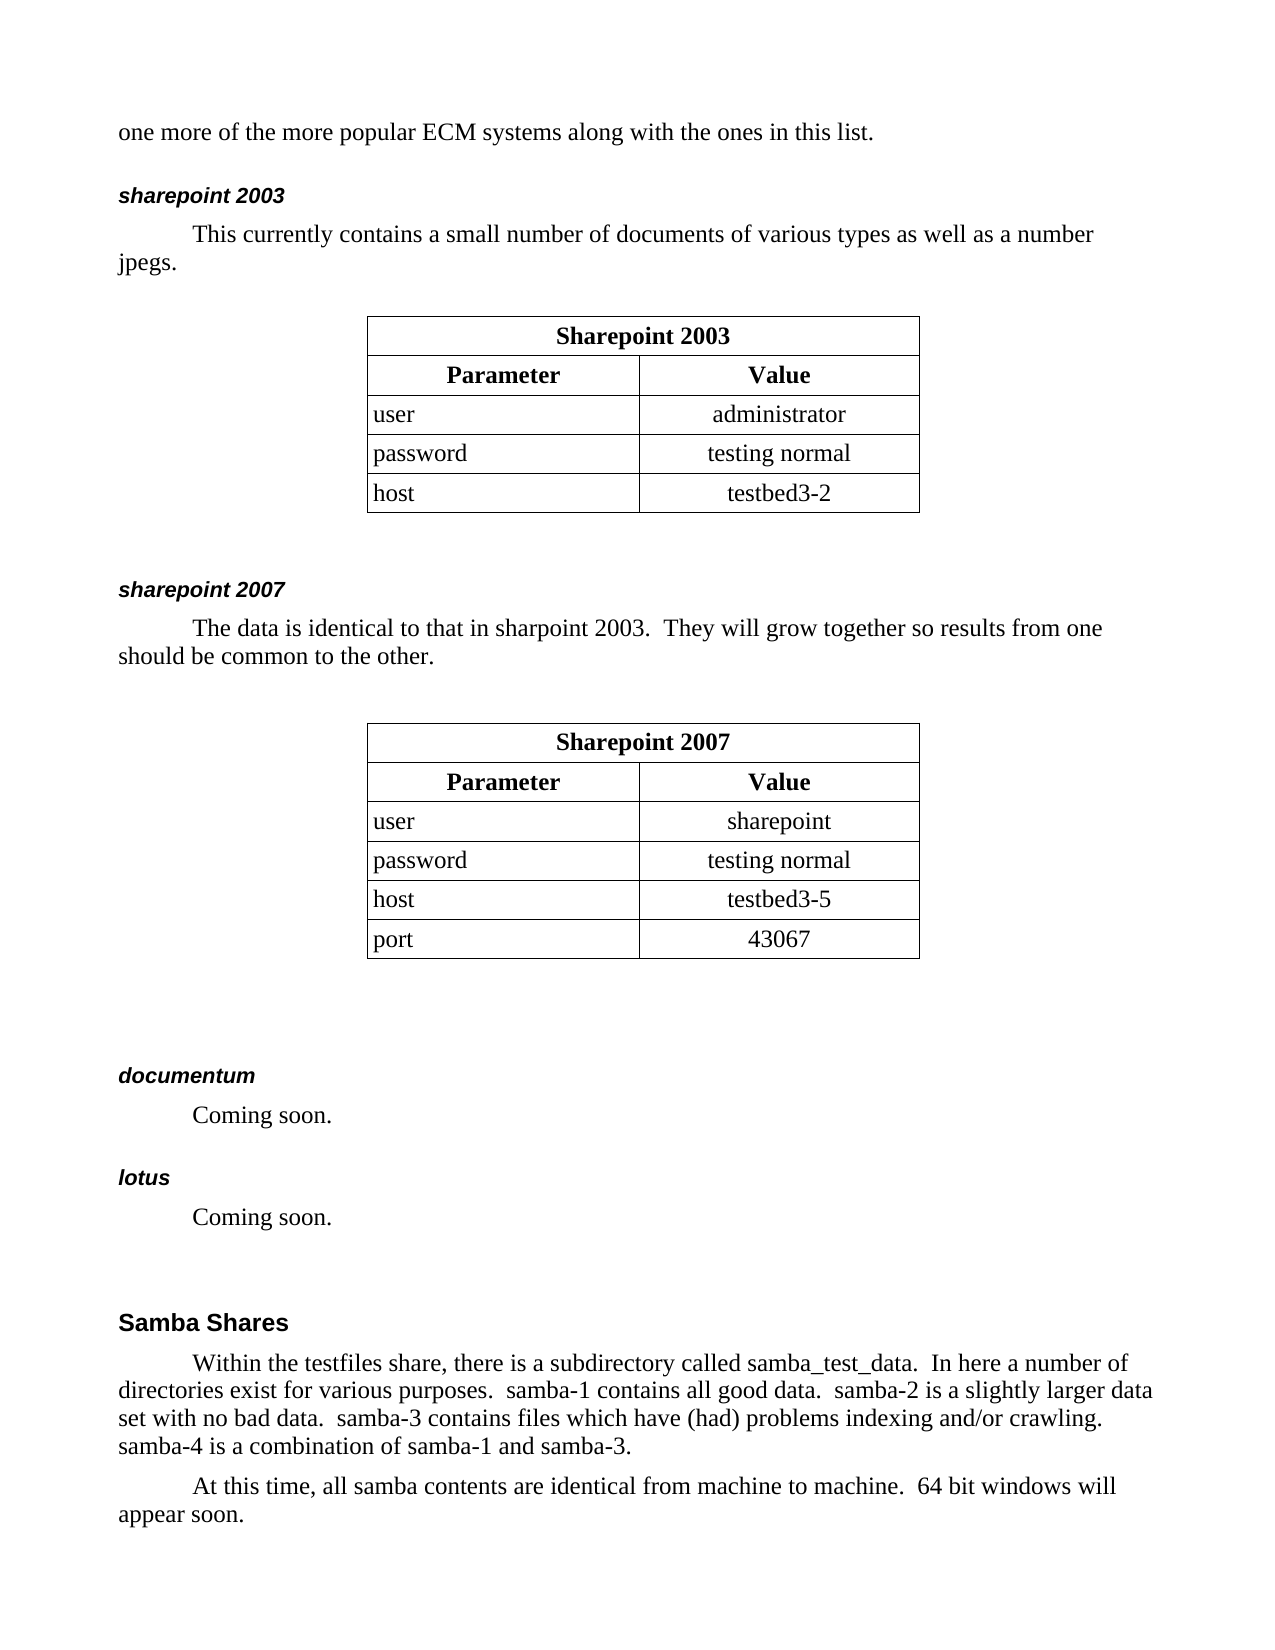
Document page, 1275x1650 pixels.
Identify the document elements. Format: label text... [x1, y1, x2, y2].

table_cell 43067 [640, 920, 919, 958]
text Coming soon. [118, 1203, 1157, 1231]
table_cell sharepoint [640, 802, 919, 841]
table_header Sharepoint 2007 [368, 724, 919, 762]
table_cell user [368, 802, 639, 841]
table_header Sharepoint 2003 [368, 317, 919, 355]
table_cell host [368, 881, 639, 919]
table_cell testbed3-2 [640, 474, 919, 512]
text The data is identical to that in sharpoint 2003. They will grow together so results from one should be common to the other. [118, 614, 1157, 670]
text Within the testfiles share, there is a subdirectory called samba_test_data. In here a number of directories exist for various purposes. samba-1 contains all good data. samba-2 is a slightly larger data set with no bad data. samba-3 contains files which have (had) problems indexing and/or crawling. samba-4 is a combination of samba-1 and samba-3. [118, 1349, 1157, 1459]
text At this time, all samba contents are identical from machine to machine. 64 bit windows will appear soon. [118, 1472, 1157, 1527]
table_cell Value [640, 763, 919, 801]
table_cell administrator [640, 396, 919, 434]
table_cell Value [640, 356, 919, 394]
table_cell user [368, 396, 639, 434]
table_cell host [368, 474, 639, 512]
subtitle Samba Shares [118, 1308, 1157, 1336]
table_cell testbed3-5 [640, 881, 919, 919]
table_cell Parameter [368, 356, 639, 394]
subtitle documentum [118, 1064, 1157, 1088]
text This currently contains a small number of documents of various types as well as a number jpegs. [118, 220, 1157, 276]
table_cell testing normal [640, 842, 919, 880]
table_cell password [368, 435, 639, 473]
text one more of the more popular ECM systems along with the ones in this list. [118, 118, 1157, 146]
text Coming soon. [118, 1101, 1157, 1128]
subtitle sharepoint 2003 [118, 183, 1157, 208]
table_cell Parameter [368, 763, 639, 801]
subtitle sharepoint 2007 [118, 578, 1157, 602]
table_cell password [368, 842, 639, 880]
table_cell port [368, 920, 639, 958]
table_cell testing normal [640, 435, 919, 473]
subtitle lotus [118, 1166, 1157, 1191]
